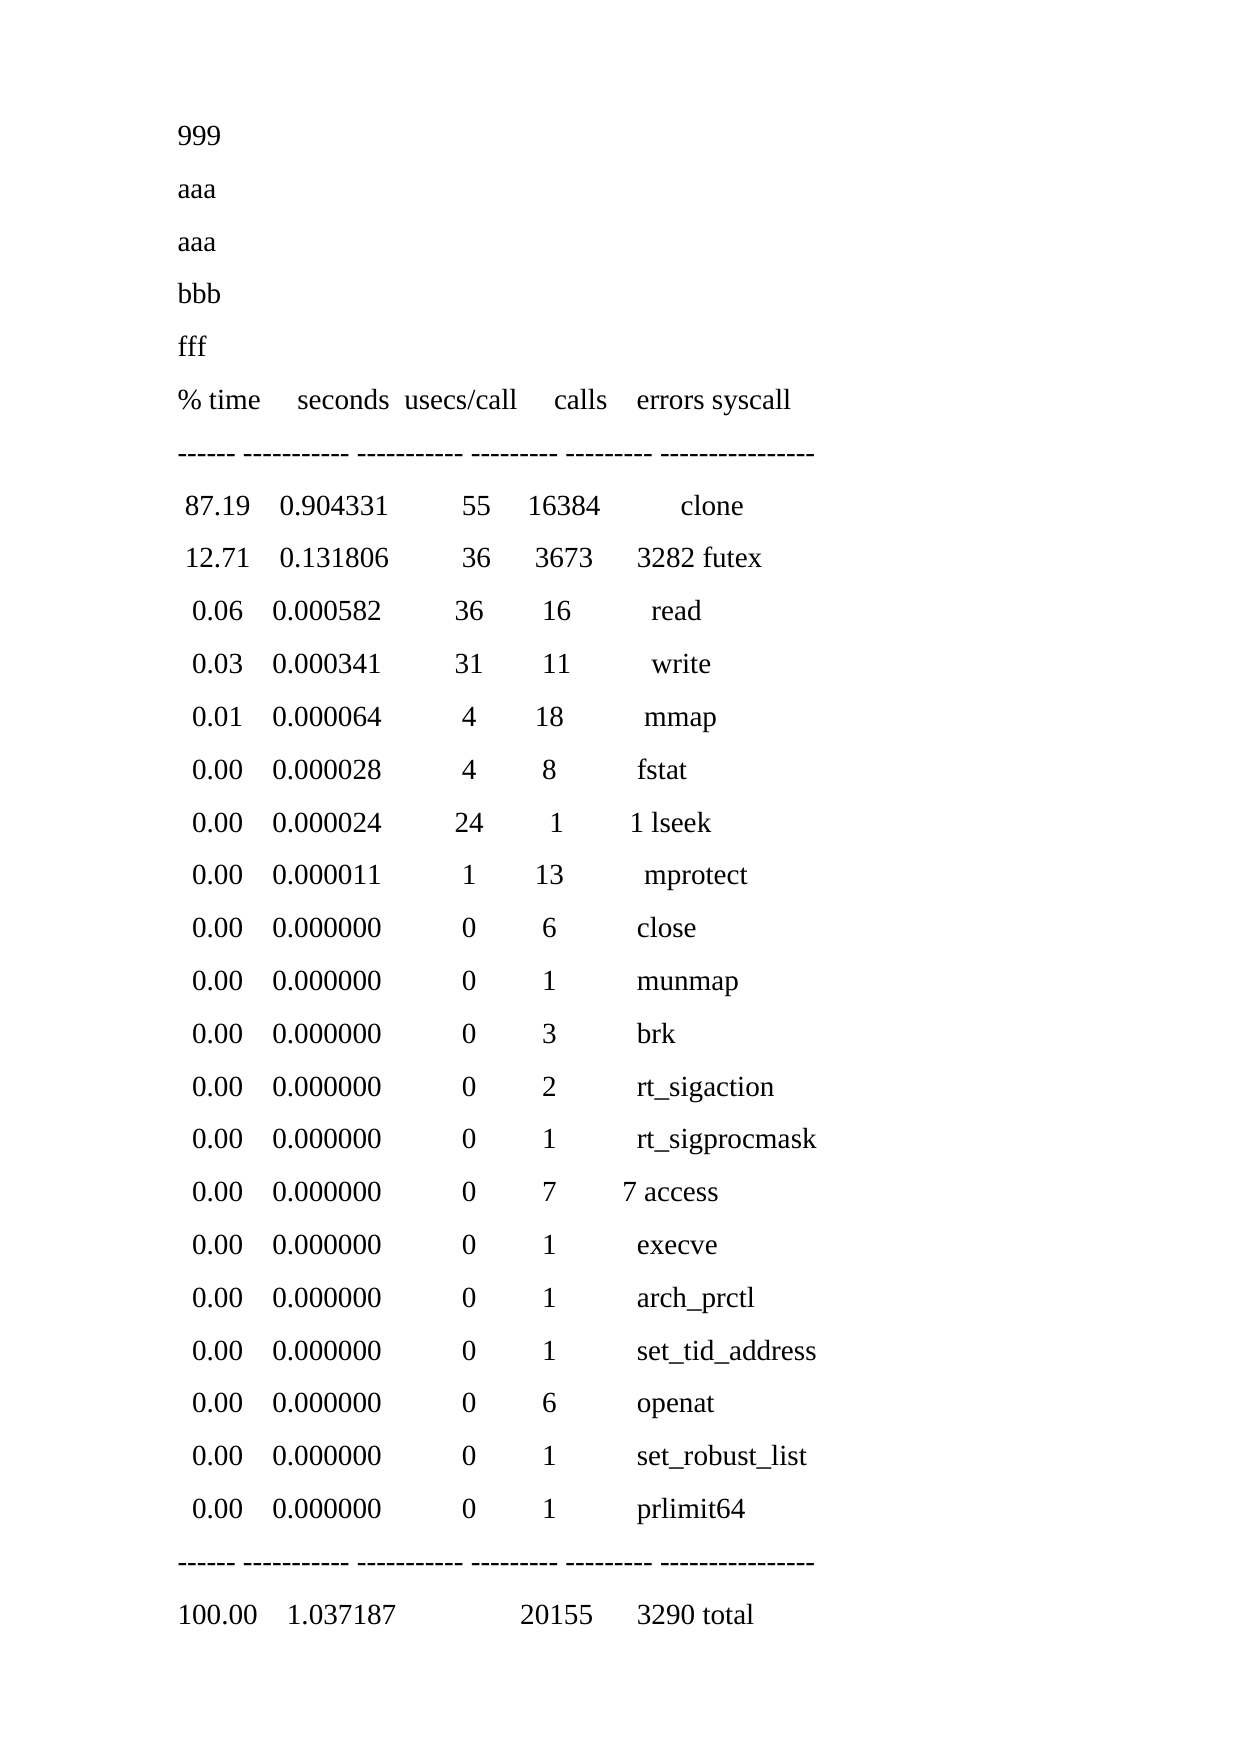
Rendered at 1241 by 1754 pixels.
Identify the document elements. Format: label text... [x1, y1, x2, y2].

text 0.00 0.000000 0 1 munmap [177, 963, 1152, 997]
text 0.00 0.000000 0 1 rt_sigprocmask [177, 1122, 1152, 1155]
text 0.00 0.000000 0 1 set_tid_address [177, 1333, 1152, 1366]
text 0.00 0.000000 0 1 prlimit64 [177, 1491, 1152, 1525]
text 0.00 0.000000 0 1 set_robust_list [177, 1438, 1152, 1472]
text 999 [177, 118, 1152, 152]
text fff [177, 329, 1152, 363]
text 0.01 0.000064 4 18 mmap [177, 699, 1152, 733]
text 0.00 0.000000 0 1 execve [177, 1227, 1152, 1261]
text 12.71 0.131806 36 3673 3282 futex [177, 541, 1152, 574]
text 87.19 0.904331 55 16384 clone [177, 488, 1152, 521]
text aaa [177, 224, 1152, 257]
text 0.00 0.000024 24 1 1 lseek [177, 805, 1152, 838]
text 0.00 0.000011 1 13 mprotect [177, 857, 1152, 891]
text 0.00 0.000000 0 2 rt_sigaction [177, 1069, 1152, 1102]
text bbb [177, 277, 1152, 310]
text ------ ----------- ----------- --------- --------- ---------------- [177, 435, 1152, 468]
text 0.00 0.000000 0 6 openat [177, 1386, 1152, 1419]
text 0.00 0.000028 4 8 fstat [177, 752, 1152, 785]
text 100.00 1.037187 20155 3290 total [177, 1597, 1152, 1630]
text 0.00 0.000000 0 1 arch_prctl [177, 1280, 1152, 1313]
text % time seconds usecs/call calls errors syscall [177, 382, 1152, 416]
text ------ ----------- ----------- --------- --------- ---------------- [177, 1544, 1152, 1578]
text 0.03 0.000341 31 11 write [177, 646, 1152, 680]
text aaa [177, 171, 1152, 204]
text 0.00 0.000000 0 7 7 access [177, 1174, 1152, 1208]
text 0.00 0.000000 0 3 brk [177, 1016, 1152, 1049]
text 0.00 0.000000 0 6 close [177, 910, 1152, 944]
text 0.06 0.000582 36 16 read [177, 593, 1152, 627]
